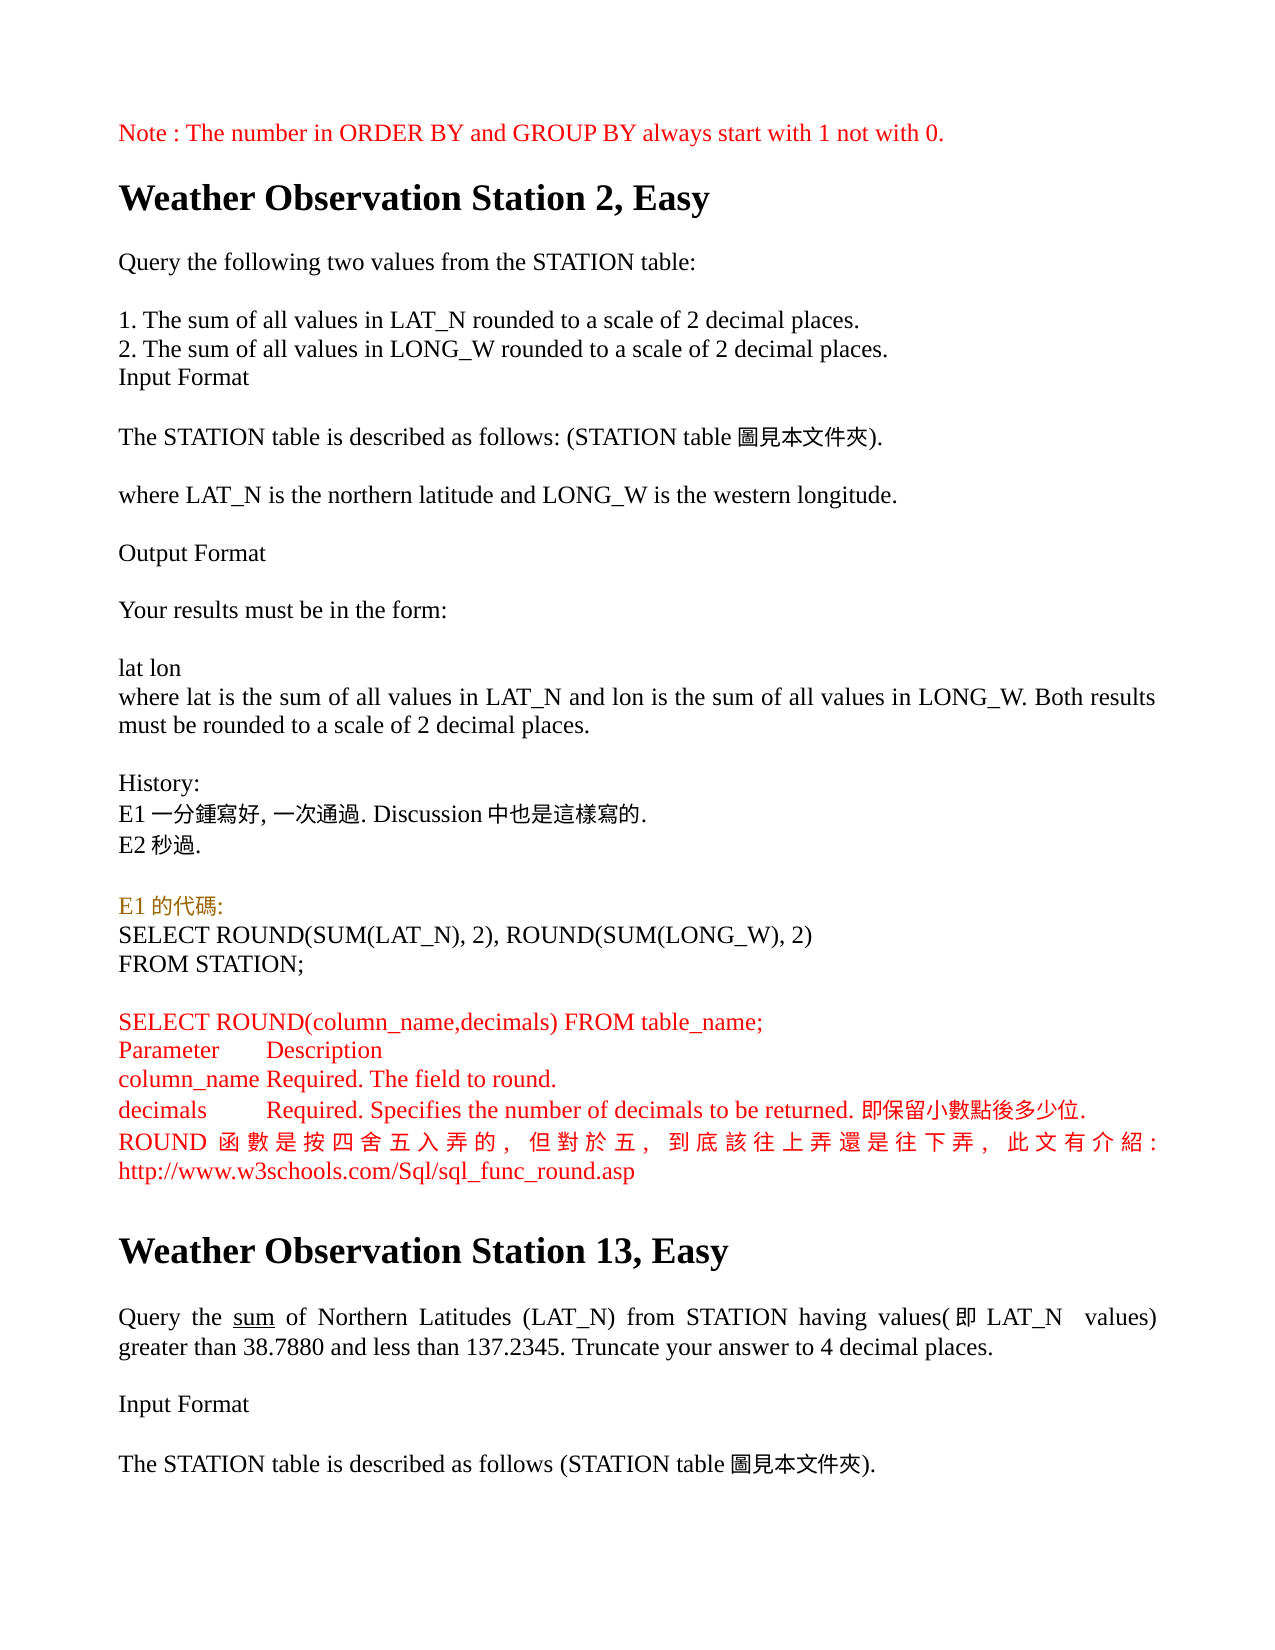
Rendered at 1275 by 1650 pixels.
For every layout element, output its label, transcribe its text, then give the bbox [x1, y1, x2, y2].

text where LAT_N is the northern latitude and LONG_W is the western longitude. [118, 480, 1157, 509]
text ROUND函數是按四舍五入弄的, 但對於五, 到底該往上弄還是往下弄, 此文有介紹: http://www.w3schools.com/Sql/sql_func_round.asp [118, 1124, 1157, 1185]
text Input Format [118, 1389, 1157, 1418]
text Output Format [118, 538, 1157, 567]
text Query the sum of Northern Latitudes (LAT_N) from STATION having values(即LAT_N values) greater than 38.7880 and less than 137.2345. Truncate your answer to 4 decimal places. [118, 1300, 1157, 1360]
text Weather Observation Station 13, Easy [118, 1228, 1157, 1271]
text decimals Required. Specifies the number of decimals to be returned. 即保留小數點後多少位. [118, 1093, 1157, 1124]
text 2. The sum of all values in LONG_W rounded to a scale of 2 decimal places. [118, 334, 1157, 362]
text The STATION table is described as follows: (STATION table圖見本文件夾). [118, 420, 1157, 452]
text Your results must be in the form: [118, 595, 1157, 624]
text E1一分鍾寫好, 一次通過. Discussion中也是這樣寫的. [118, 797, 1157, 828]
text E2秒過. [118, 828, 1157, 860]
text column_name Required. The field to round. [118, 1064, 1157, 1093]
text Weather Observation Station 2, Easy [118, 176, 1157, 219]
text SELECT ROUND(column_name,decimals) FROM table_name; [118, 1007, 1157, 1035]
text History: [118, 768, 1157, 797]
text lat lon [118, 653, 1157, 682]
text 1. The sum of all values in LAT_N rounded to a scale of 2 decimal places. [118, 305, 1157, 334]
text Note : The number in ORDER BY and GROUP BY always start with 1 not with 0. [118, 118, 1157, 147]
text Input Format [118, 362, 1157, 391]
text where lat is the sum of all values in LAT_N and lon is the sum of all values in LONG_W. Both results must be rounded to a scale of 2 decimal places. [118, 682, 1157, 739]
text SELECT ROUND(SUM(LAT_N), 2), ROUND(SUM(LONG_W), 2) [118, 920, 1157, 949]
text FROM STATION; [118, 949, 1157, 978]
text E1的代碼: [118, 889, 1157, 920]
text The STATION table is described as follows (STATION table圖見本文件夾). [118, 1447, 1157, 1478]
text Parameter Description [118, 1035, 1157, 1064]
text Query the following two values from the STATION table: [118, 247, 1157, 276]
